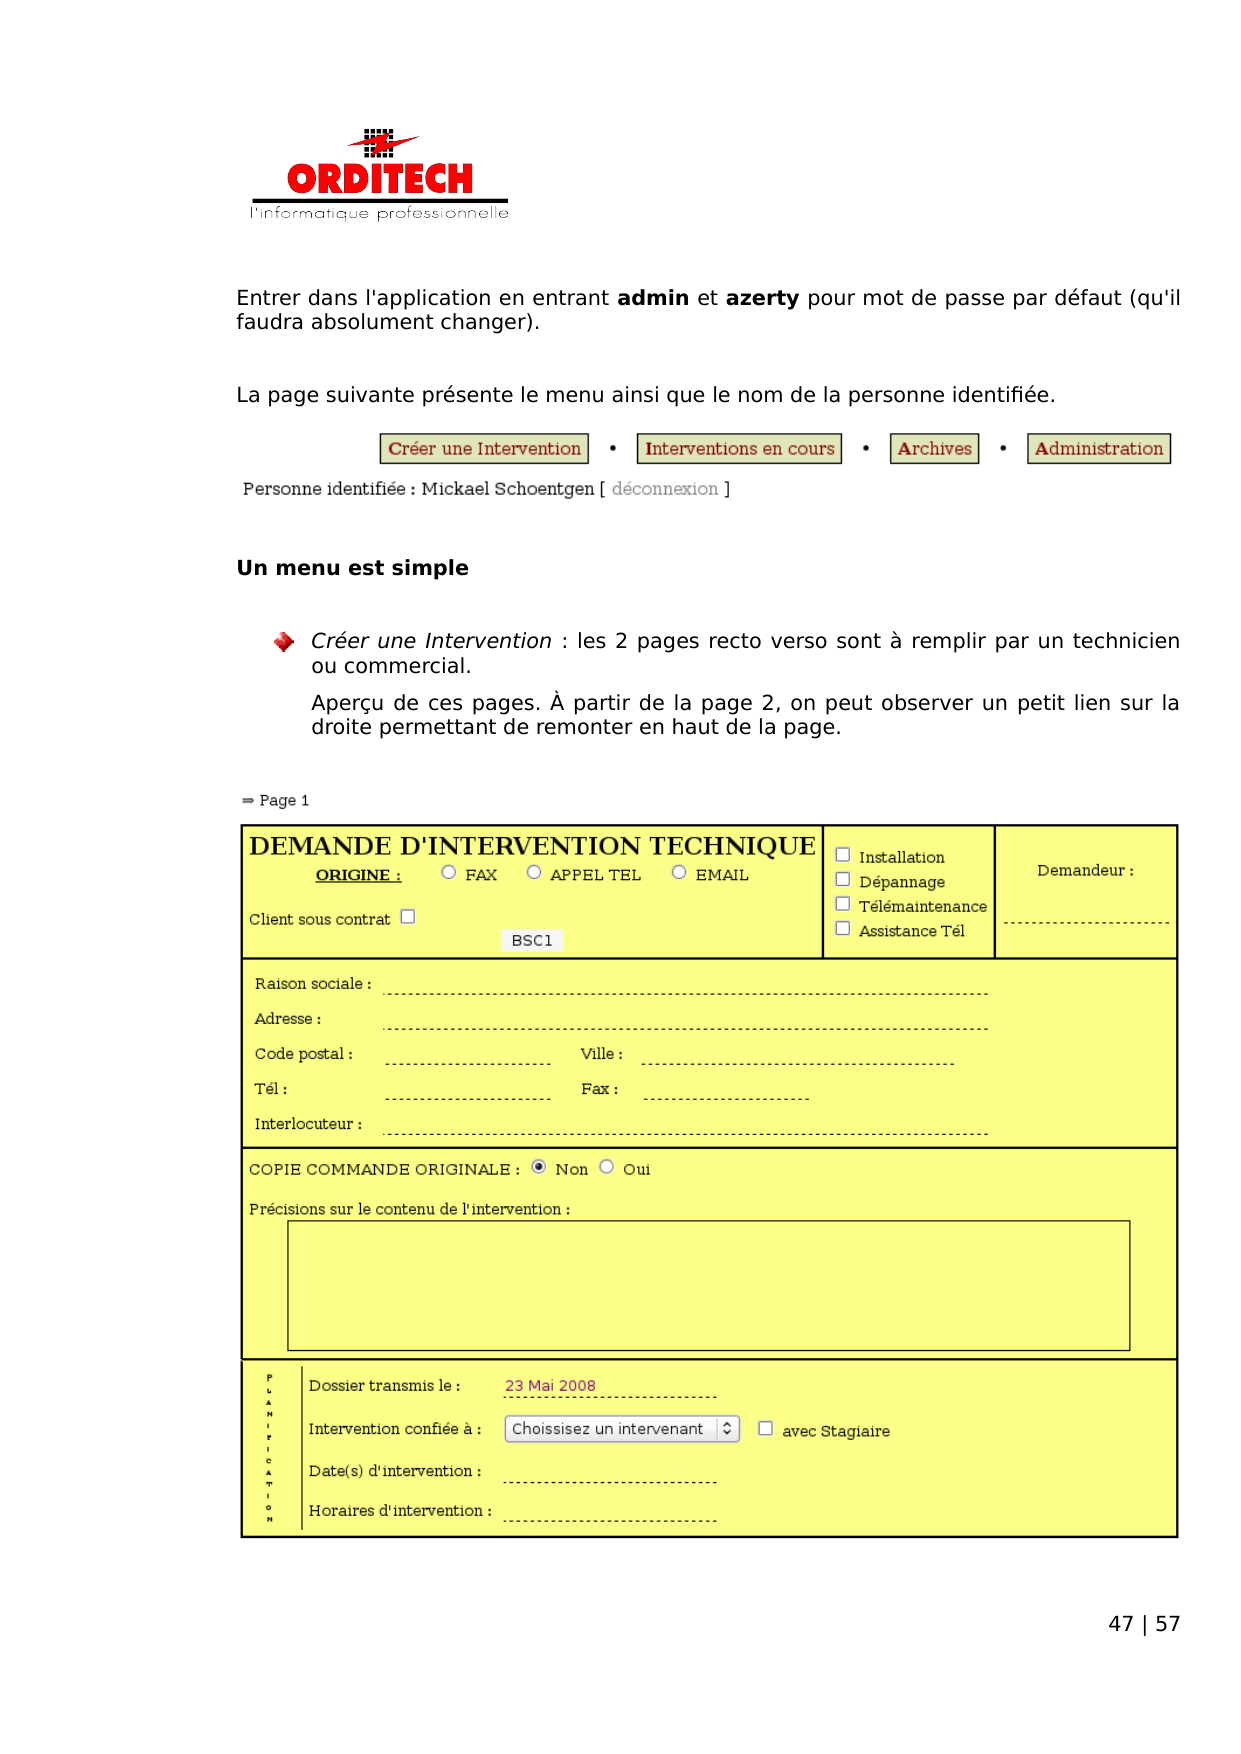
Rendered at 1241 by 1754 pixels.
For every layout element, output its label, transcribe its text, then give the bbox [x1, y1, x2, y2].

picture [236, 788, 1182, 1544]
text La page suivante présente le menu ainsi que le nom de la personne identifiée. [236, 383, 1181, 408]
text Entrer dans l'application en entrant admin et azerty pour mot de passe par défaut (qu'il faudra absolument changer). [236, 286, 1181, 334]
picture [236, 118, 527, 232]
picture [274, 632, 294, 652]
text Un menu est simple [236, 556, 1181, 580]
list Aperçu de ces pages. À partir de la page 2, on peut observer un petit lien sur la droite permettant de remonter en haut de la page. [274, 691, 1181, 739]
picture [236, 420, 1182, 507]
list Créer une Intervention : les 2 pages recto verso sont à remplir par un technicien ou commercial. [274, 629, 1181, 678]
